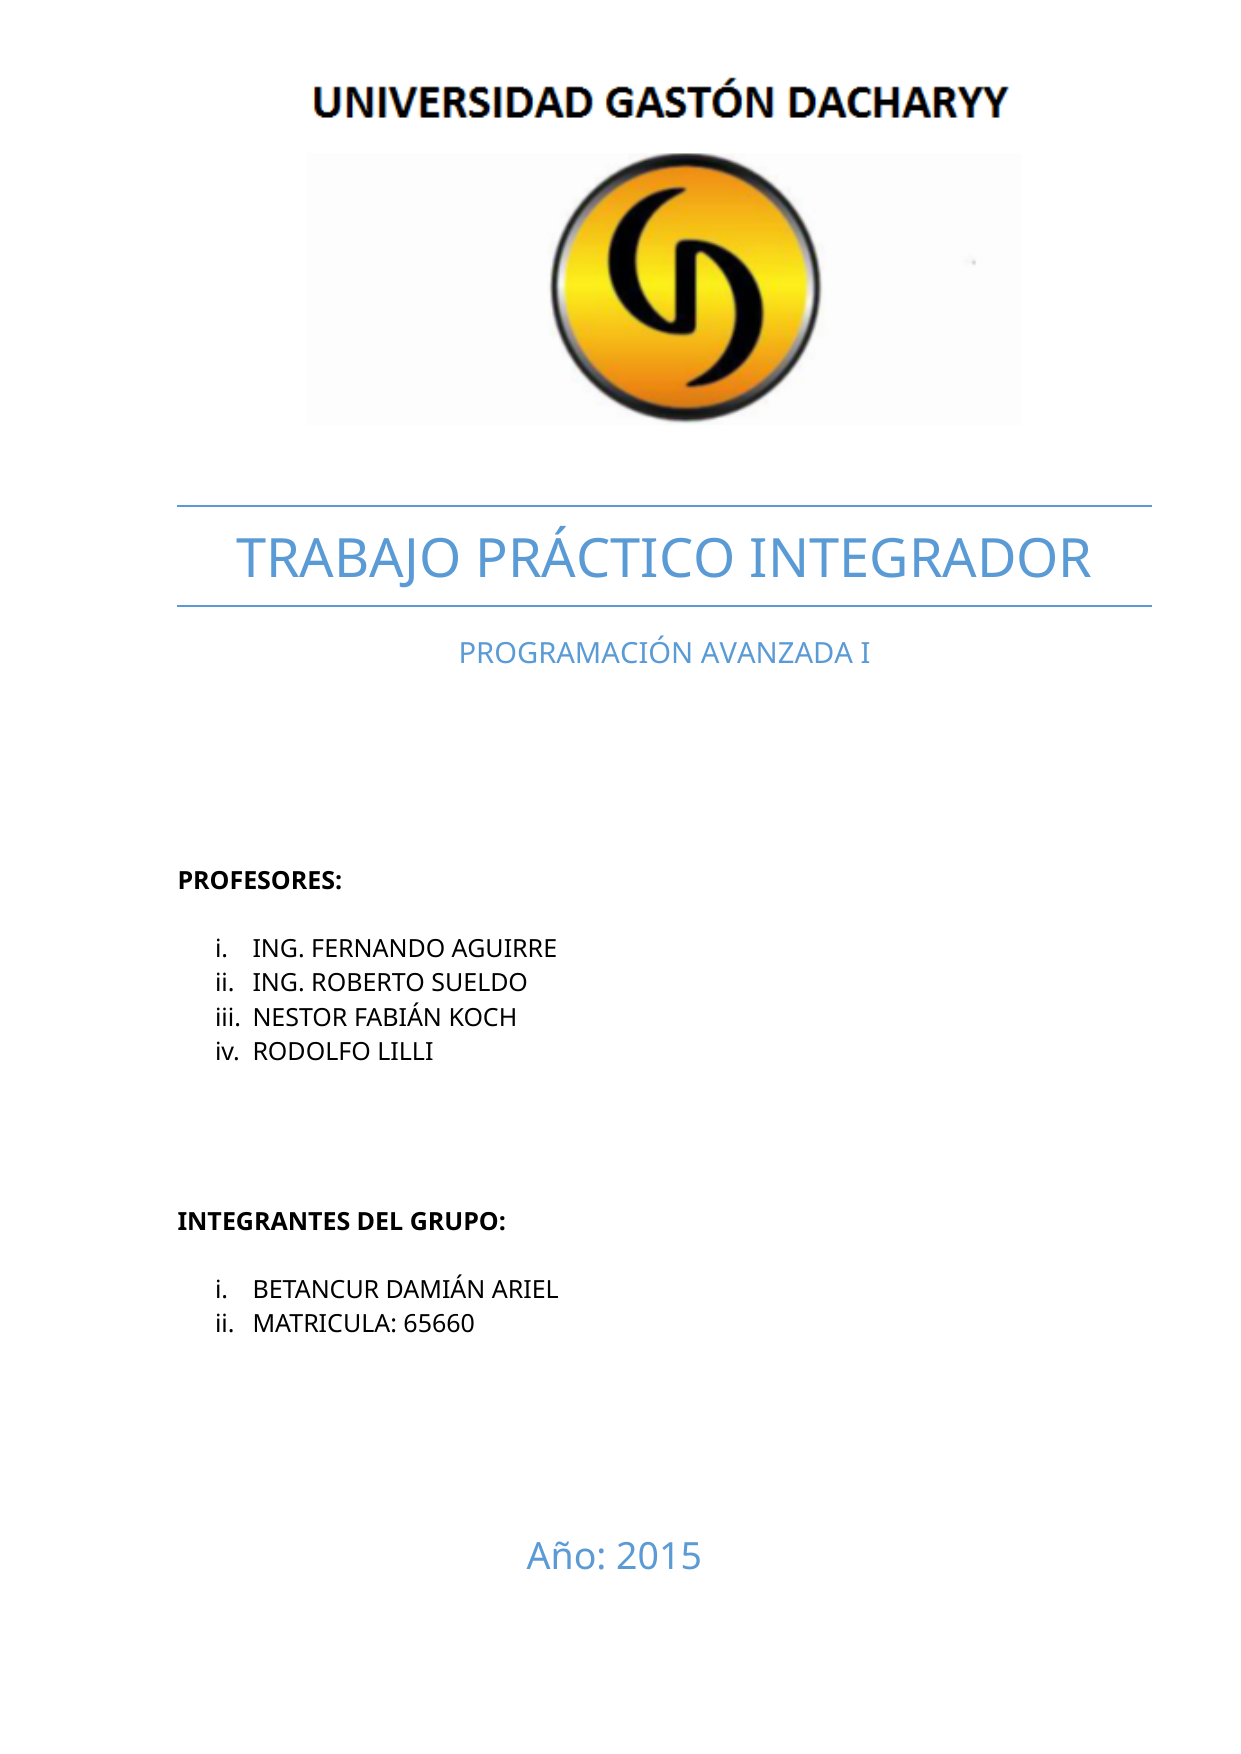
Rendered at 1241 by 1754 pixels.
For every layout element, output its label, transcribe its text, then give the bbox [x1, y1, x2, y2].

text Año: 2015 [77, 1529, 1152, 1580]
text INTEGRANTES DEL GRUPO: [177, 1203, 1152, 1238]
text PROGRAMACIÓN AVANZADA I [177, 632, 1152, 672]
list ING. FERNANDO AGUIRRE [215, 931, 1152, 965]
list NESTOR FABIÁN KOCH [215, 999, 1152, 1033]
text PROFESORES: [177, 863, 1152, 897]
list ING. ROBERTO SUELDO [215, 965, 1152, 999]
text Trabajo PrÁctico Integrador [177, 507, 1152, 605]
list MATRICULA: 65660 [215, 1306, 1152, 1340]
list BETANCUR DAMIÁN ARIEL [215, 1272, 1152, 1306]
list RODOLFO LILLI [215, 1033, 1152, 1067]
